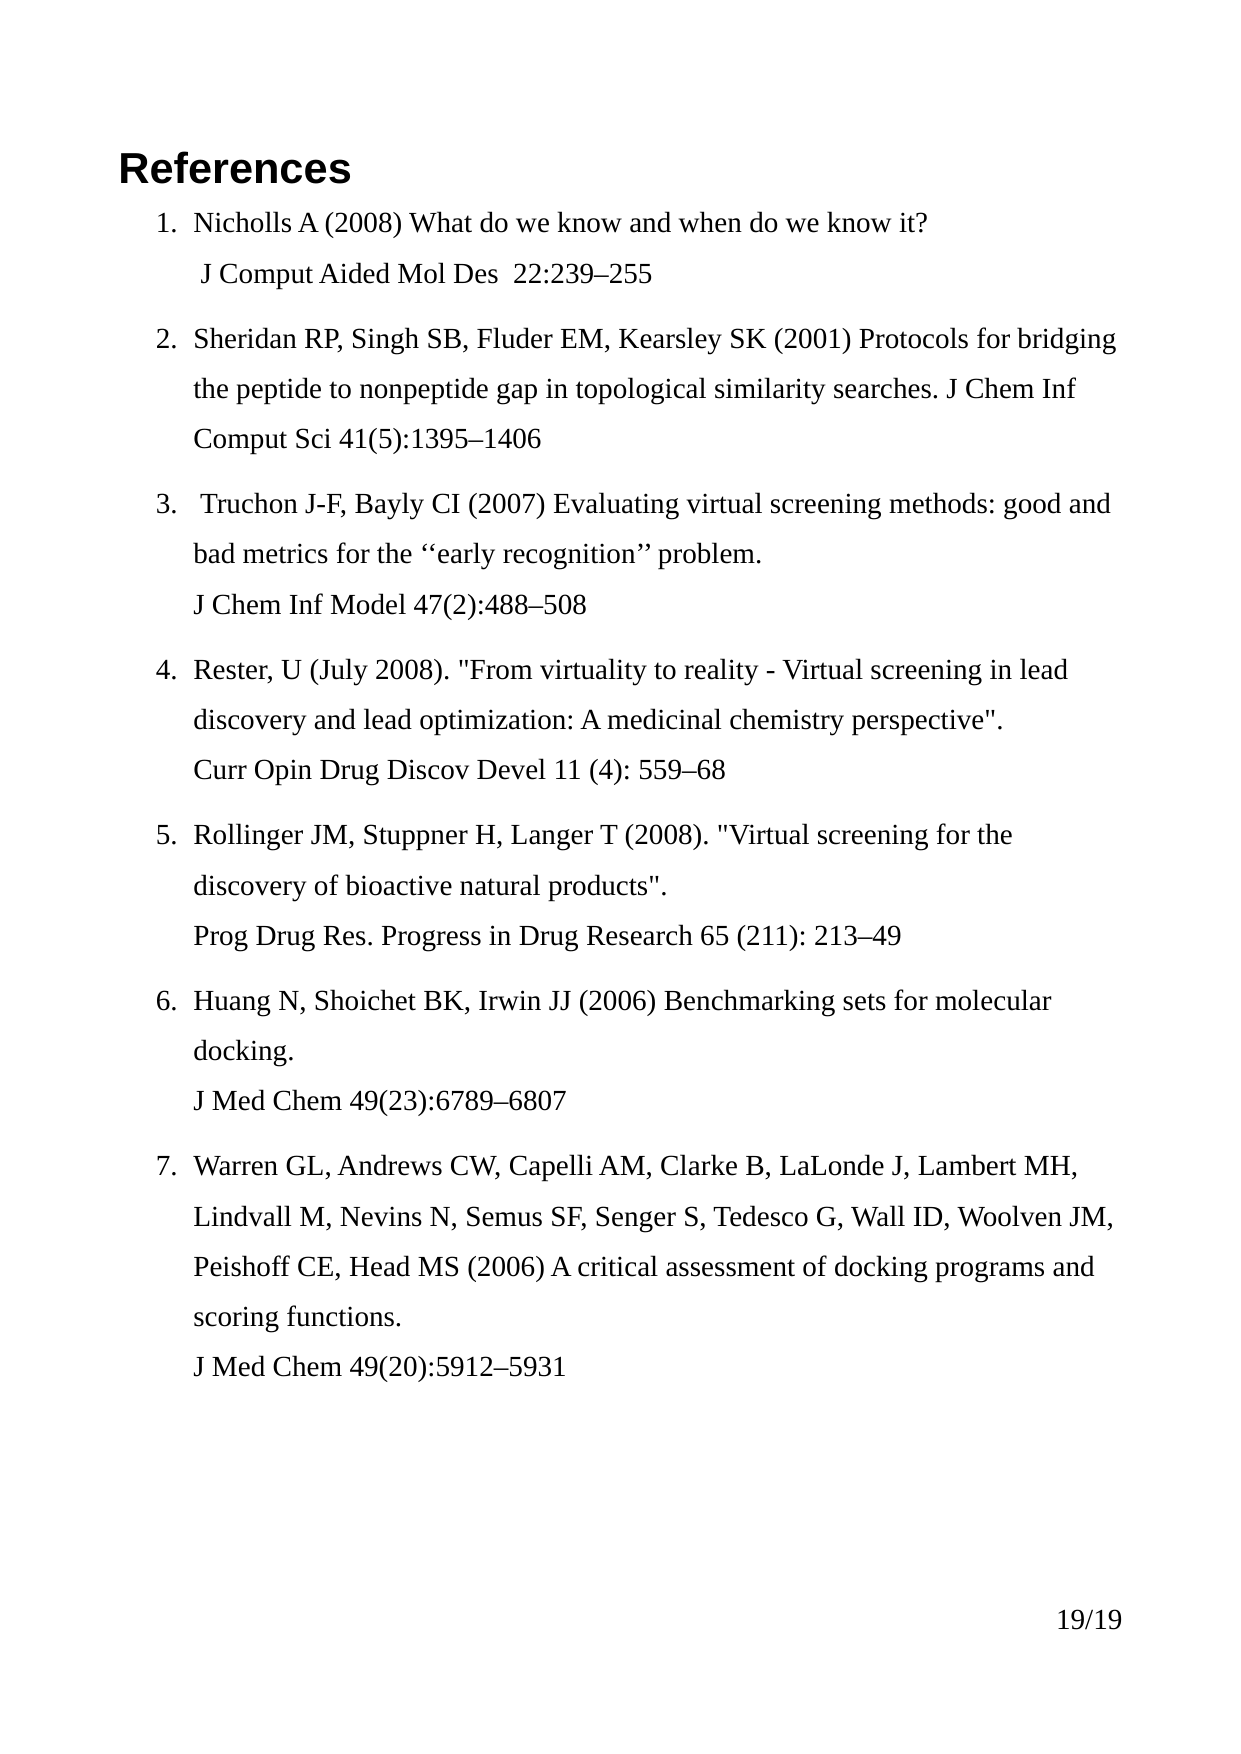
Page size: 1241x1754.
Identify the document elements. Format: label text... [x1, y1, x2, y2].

list Sheridan RP, Singh SB, Fluder EM, Kearsley SK (2001) Protocols for bridging the peptide to nonpeptide gap in topological similarity searches. J Chem Inf Comput Sci 41(5):1395–1406 [156, 321, 1122, 455]
list Rollinger JM, Stuppner H, Langer T (2008). "Virtual screening for the discovery of bioactive natural products". Prog Drug Res. Progress in Drug Research 65 (211): 213–49 [156, 817, 1122, 951]
list Truchon J-F, Bayly CI (2007) Evaluating virtual screening methods: good and bad metrics for the ‘‘early recognition’’ problem. J Chem Inf Model 47(2):488–508 [156, 486, 1122, 620]
subtitle References [118, 143, 1122, 193]
list Warren GL, Andrews CW, Capelli AM, Clarke B, LaLonde J, Lambert MH, Lindvall M, Nevins N, Semus SF, Senger S, Tedesco G, Wall ID, Woolven JM, Peishoff CE, Head MS (2006) A critical assessment of docking programs and scoring functions. J Med Chem 49(20):5912–5931 [156, 1148, 1122, 1383]
list Huang N, Shoichet BK, Irwin JJ (2006) Benchmarking sets for molecular docking. J Med Chem 49(23):6789–6807 [156, 983, 1122, 1117]
list Nicholls A (2008) What do we know and when do we know it? J Comput Aided Mol Des 22:239–255 [156, 206, 1122, 289]
list Rester, U (July 2008). "From virtuality to reality - Virtual screening in lead discovery and lead optimization: A medicinal chemistry perspective". Curr Opin Drug Discov Devel 11 (4): 559–68 [156, 652, 1122, 786]
